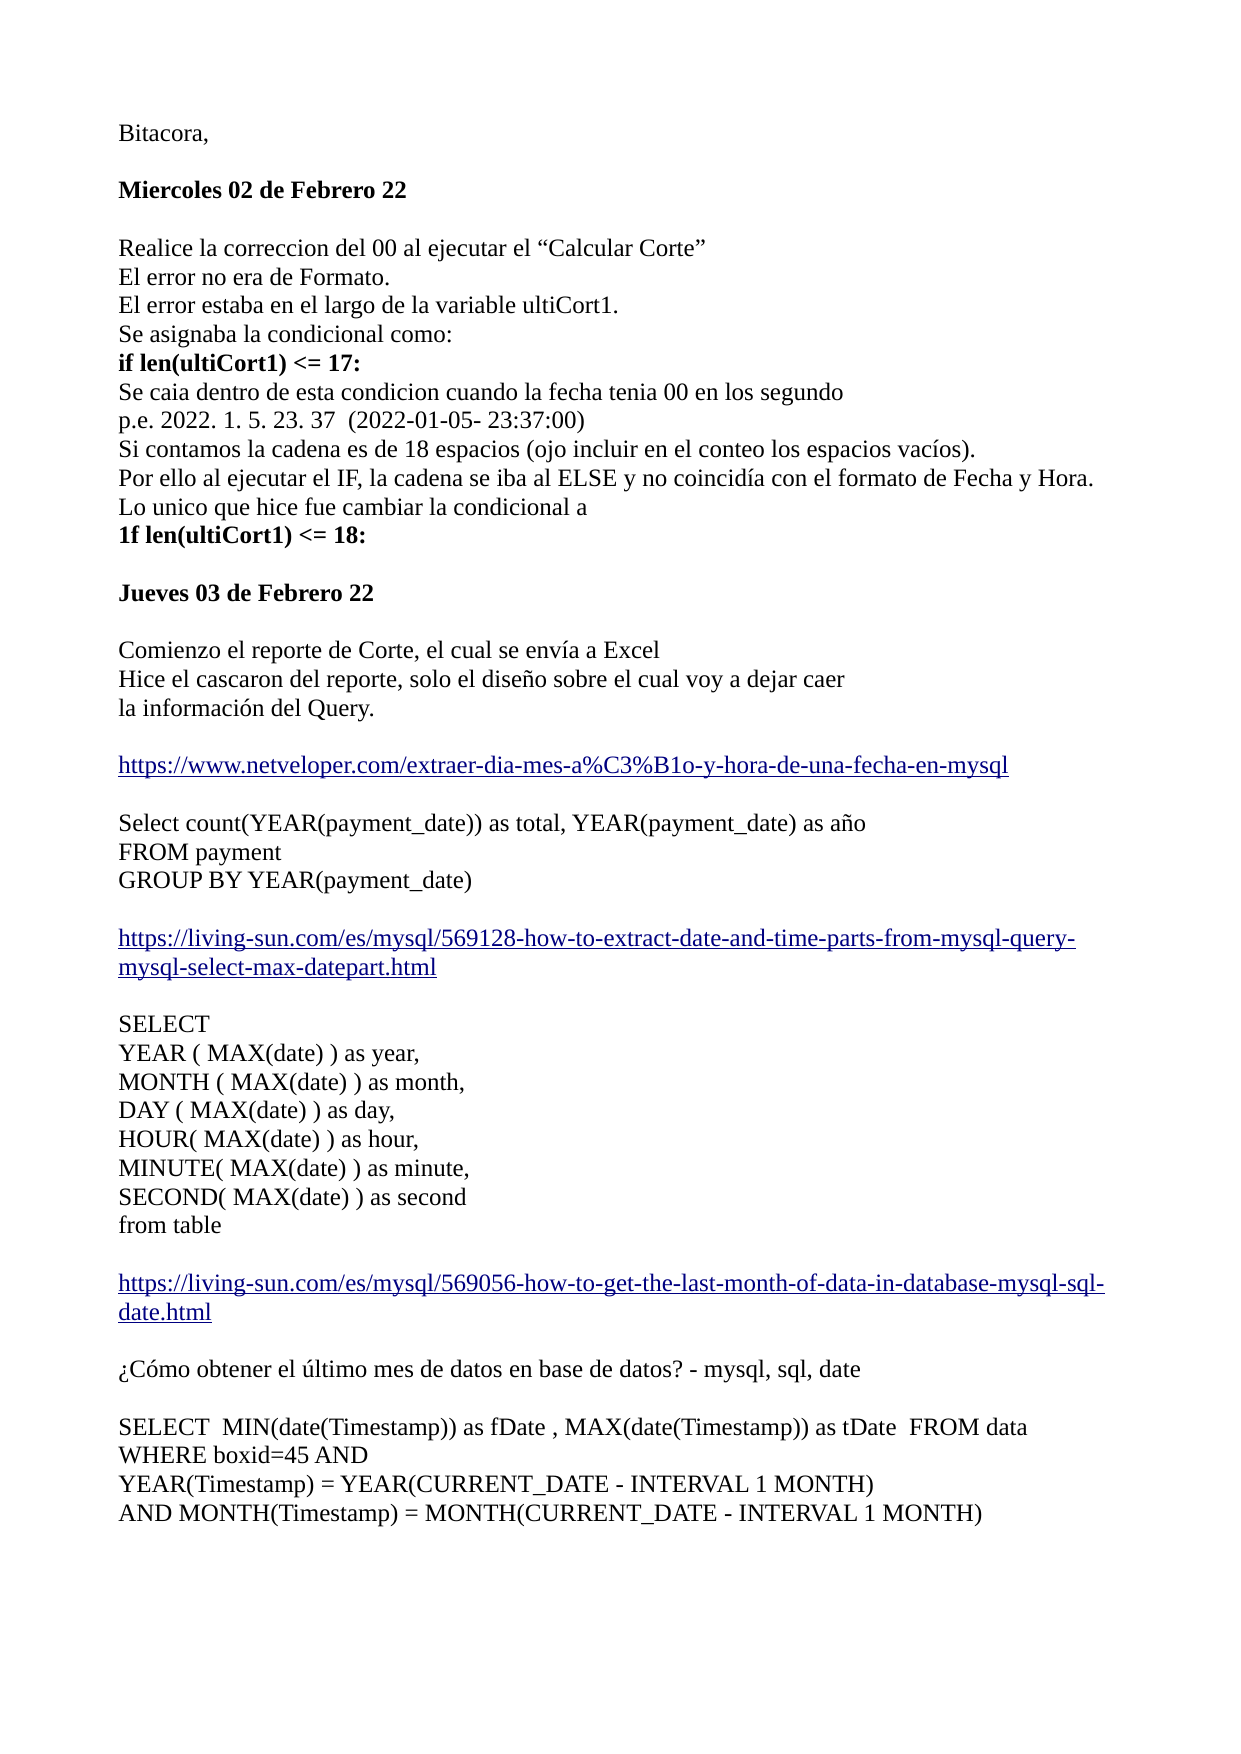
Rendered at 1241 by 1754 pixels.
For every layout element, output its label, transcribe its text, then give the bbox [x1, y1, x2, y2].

text HOUR( MAX(date) ) as hour, [118, 1124, 1122, 1153]
text Miercoles 02 de Febrero 22 [118, 176, 1122, 204]
text Por ello al ejecutar el IF, la cadena se iba al ELSE y no coincidía con el formato de Fecha y Hora. [118, 463, 1122, 492]
text https://living-sun.com/es/mysql/569056-how-to-get-the-last-month-of-data-in-database-mysql-sql-date.html [118, 1268, 1122, 1326]
text Se caia dentro de esta condicion cuando la fecha tenia 00 en los segundo [118, 377, 1122, 406]
text FROM payment [118, 837, 1122, 866]
text p.e. 2022. 1. 5. 23. 37 (2022-01-05- 23:37:00) [118, 406, 1122, 434]
text Hice el cascaron del reporte, solo el diseño sobre el cual voy a dejar caer [118, 664, 1122, 693]
text GROUP BY YEAR(payment_date) [118, 866, 1122, 894]
text MONTH ( MAX(date) ) as month, [118, 1067, 1122, 1096]
text YEAR ( MAX(date) ) as year, [118, 1038, 1122, 1067]
text Jueves 03 de Febrero 22 [118, 578, 1122, 607]
text 1f len(ultiCort1) <= 18: [118, 521, 1122, 549]
text El error no era de Formato. [118, 262, 1122, 291]
text Si contamos la cadena es de 18 espacios (ojo incluir en el conteo los espacios vacíos). [118, 434, 1122, 463]
text SELECT MIN(date(Timestamp)) as fDate , MAX(date(Timestamp)) as tDate FROM data WHERE boxid=45 AND [118, 1412, 1122, 1469]
text SECOND( MAX(date) ) as second [118, 1182, 1122, 1211]
text Lo unico que hice fue cambiar la condicional a [118, 492, 1122, 521]
text DAY ( MAX(date) ) as day, [118, 1096, 1122, 1124]
text Se asignaba la condicional como: [118, 319, 1122, 348]
text SELECT [118, 1009, 1122, 1038]
text from table [118, 1211, 1122, 1239]
text YEAR(Timestamp) = YEAR(CURRENT_DATE - INTERVAL 1 MONTH) [118, 1469, 1122, 1498]
text if len(ultiCort1) <= 17: [118, 348, 1122, 377]
text la información del Query. [118, 693, 1122, 722]
text El error estaba en el largo de la variable ultiCort1. [118, 291, 1122, 319]
text https://www.netveloper.com/extraer-dia-mes-a%C3%B1o-y-hora-de-una-fecha-en-mysql [118, 751, 1122, 779]
text https://living-sun.com/es/mysql/569128-how-to-extract-date-and-time-parts-from-mysql-query-mysql-select-max-datepart.html [118, 923, 1122, 981]
text ¿Cómo obtener el último mes de datos en base de datos? - mysql, sql, date [118, 1354, 1122, 1383]
text Realice la correccion del 00 al ejecutar el “Calcular Corte” [118, 233, 1122, 262]
text Select count(YEAR(payment_date)) as total, YEAR(payment_date) as año [118, 808, 1122, 837]
text MINUTE( MAX(date) ) as minute, [118, 1153, 1122, 1182]
text Comienzo el reporte de Corte, el cual se envía a Excel [118, 636, 1122, 664]
text Bitacora, [118, 118, 1122, 147]
text AND MONTH(Timestamp) = MONTH(CURRENT_DATE - INTERVAL 1 MONTH) [118, 1498, 1122, 1527]
